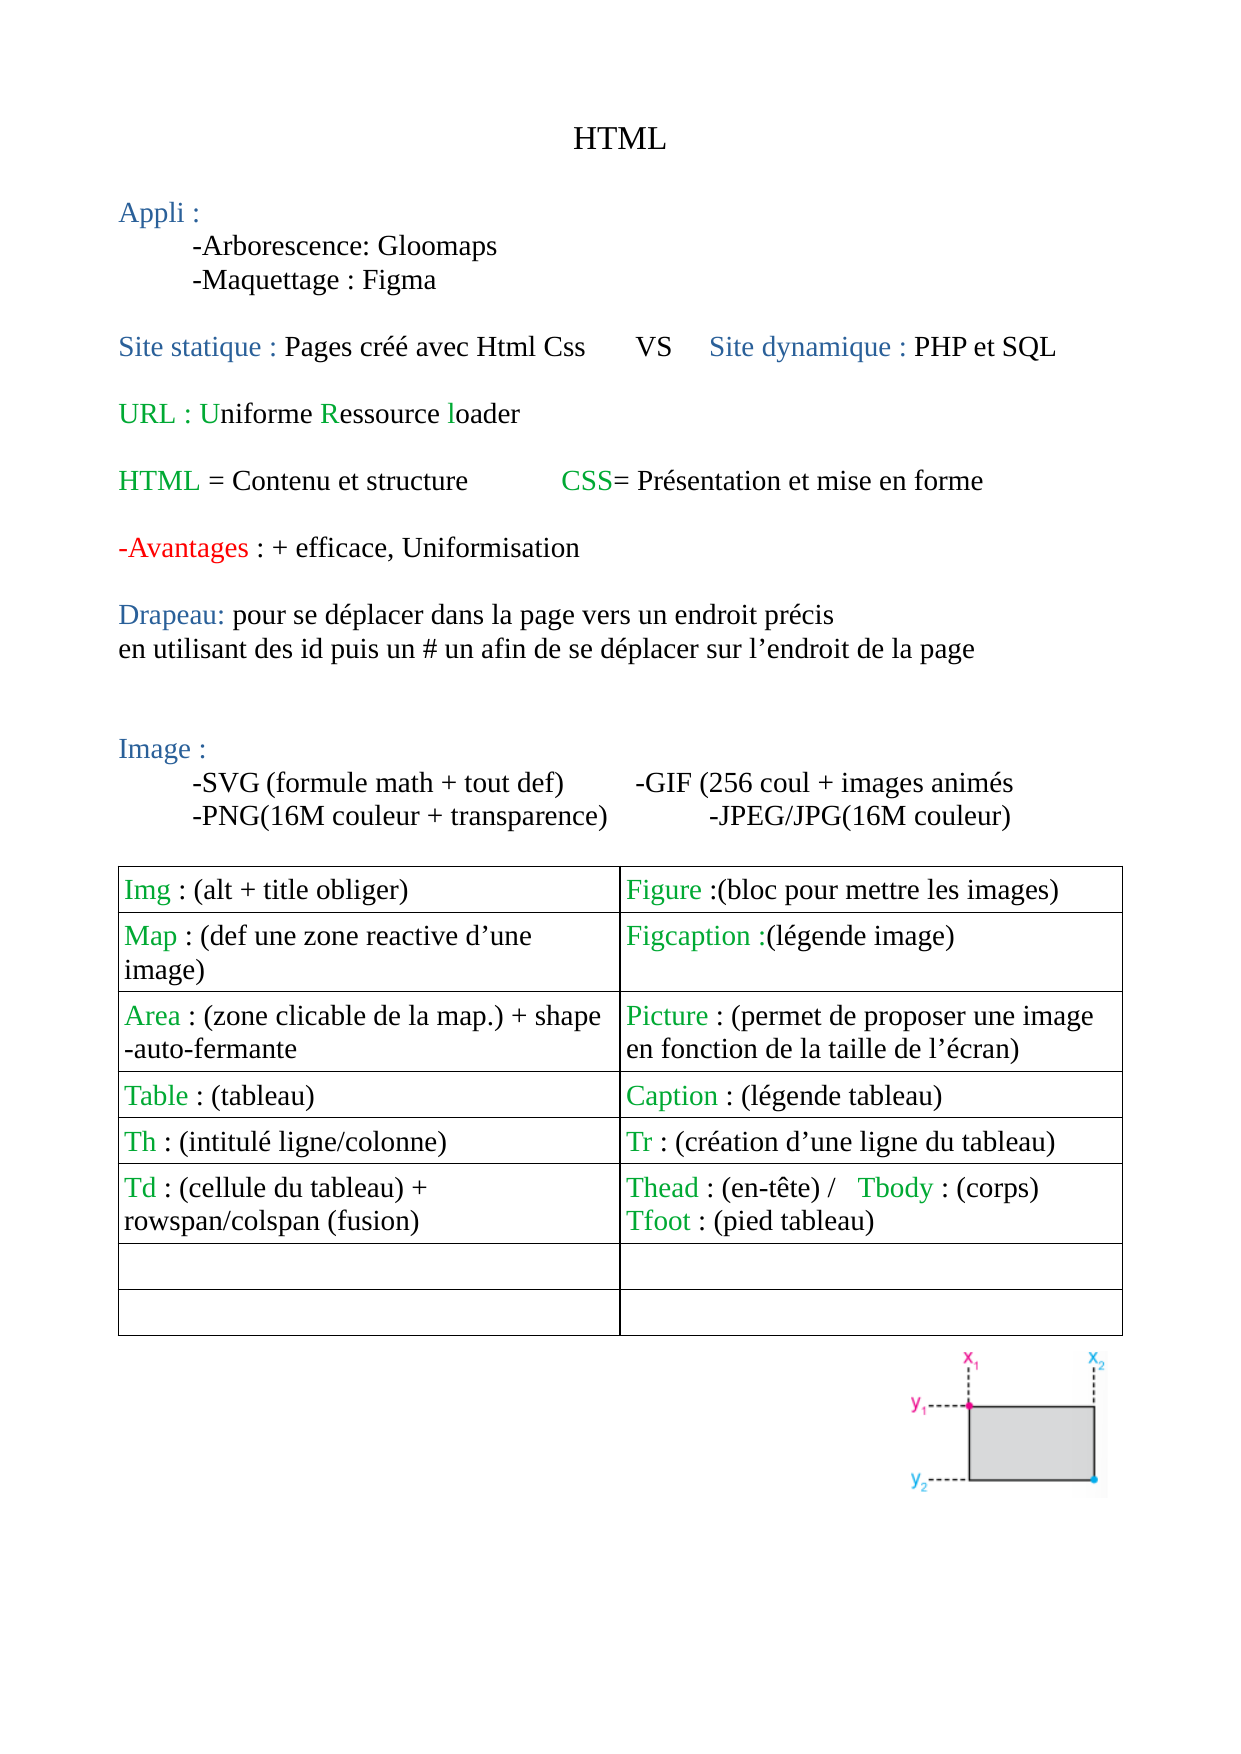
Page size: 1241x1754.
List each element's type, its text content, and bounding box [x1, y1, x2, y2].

table_cell Thead : (en-tête) / Tbody : (corps) Tfoot : (pied tableau) [621, 1164, 1122, 1242]
picture [905, 1351, 1108, 1498]
table_cell [119, 1244, 619, 1288]
table_cell Caption : (légende tableau) [621, 1072, 1122, 1117]
table_cell [621, 1290, 1122, 1334]
text HTML [118, 118, 1122, 156]
table_cell Tr : (création d’une ligne du tableau) [621, 1118, 1122, 1163]
text -Arborescence: Gloomaps [118, 228, 1122, 262]
text HTML = Contenu et structure CSS= Présentation et mise en forme [118, 463, 1122, 497]
table_cell [119, 1290, 619, 1334]
table_cell Picture : (permet de proposer une image en fonction de la taille de l’écran) [621, 992, 1122, 1071]
table_cell Table : (tableau) [119, 1072, 619, 1117]
text -Avantages : + efficace, Uniformisation [118, 530, 1122, 564]
table_cell Map : (def une zone reactive d’une image) [119, 913, 619, 991]
table_cell Area : (zone clicable de la map.) + shape -auto-fermante [119, 992, 619, 1071]
text URL : Uniforme Ressource loader [118, 396, 1122, 429]
text Drapeau: pour se déplacer dans la page vers un endroit précis [118, 597, 1122, 631]
text -PNG(16M couleur + transparence) -JPEG/JPG(16M couleur) [118, 798, 1122, 832]
text -Maquettage : Figma [118, 262, 1122, 295]
text en utilisant des id puis un # un afin de se déplacer sur l’endroit de la page [118, 631, 1122, 664]
table_cell Td : (cellule du tableau) + rowspan/colspan (fusion) [119, 1164, 619, 1242]
text Site statique : Pages créé avec Html Css VS Site dynamique : PHP et SQL [118, 329, 1122, 362]
text Appli : [118, 195, 1122, 228]
table_header Img : (alt + title obliger) [119, 867, 619, 912]
table_cell Figcaption :(légende image) [621, 913, 1122, 991]
table_cell Th : (intitulé ligne/colonne) [119, 1118, 619, 1163]
table_cell [621, 1244, 1122, 1288]
table_header Figure :(bloc pour mettre les images) [621, 867, 1122, 912]
text -SVG (formule math + tout def) -GIF (256 coul + images animés [118, 765, 1122, 798]
text Image : [118, 731, 1122, 765]
